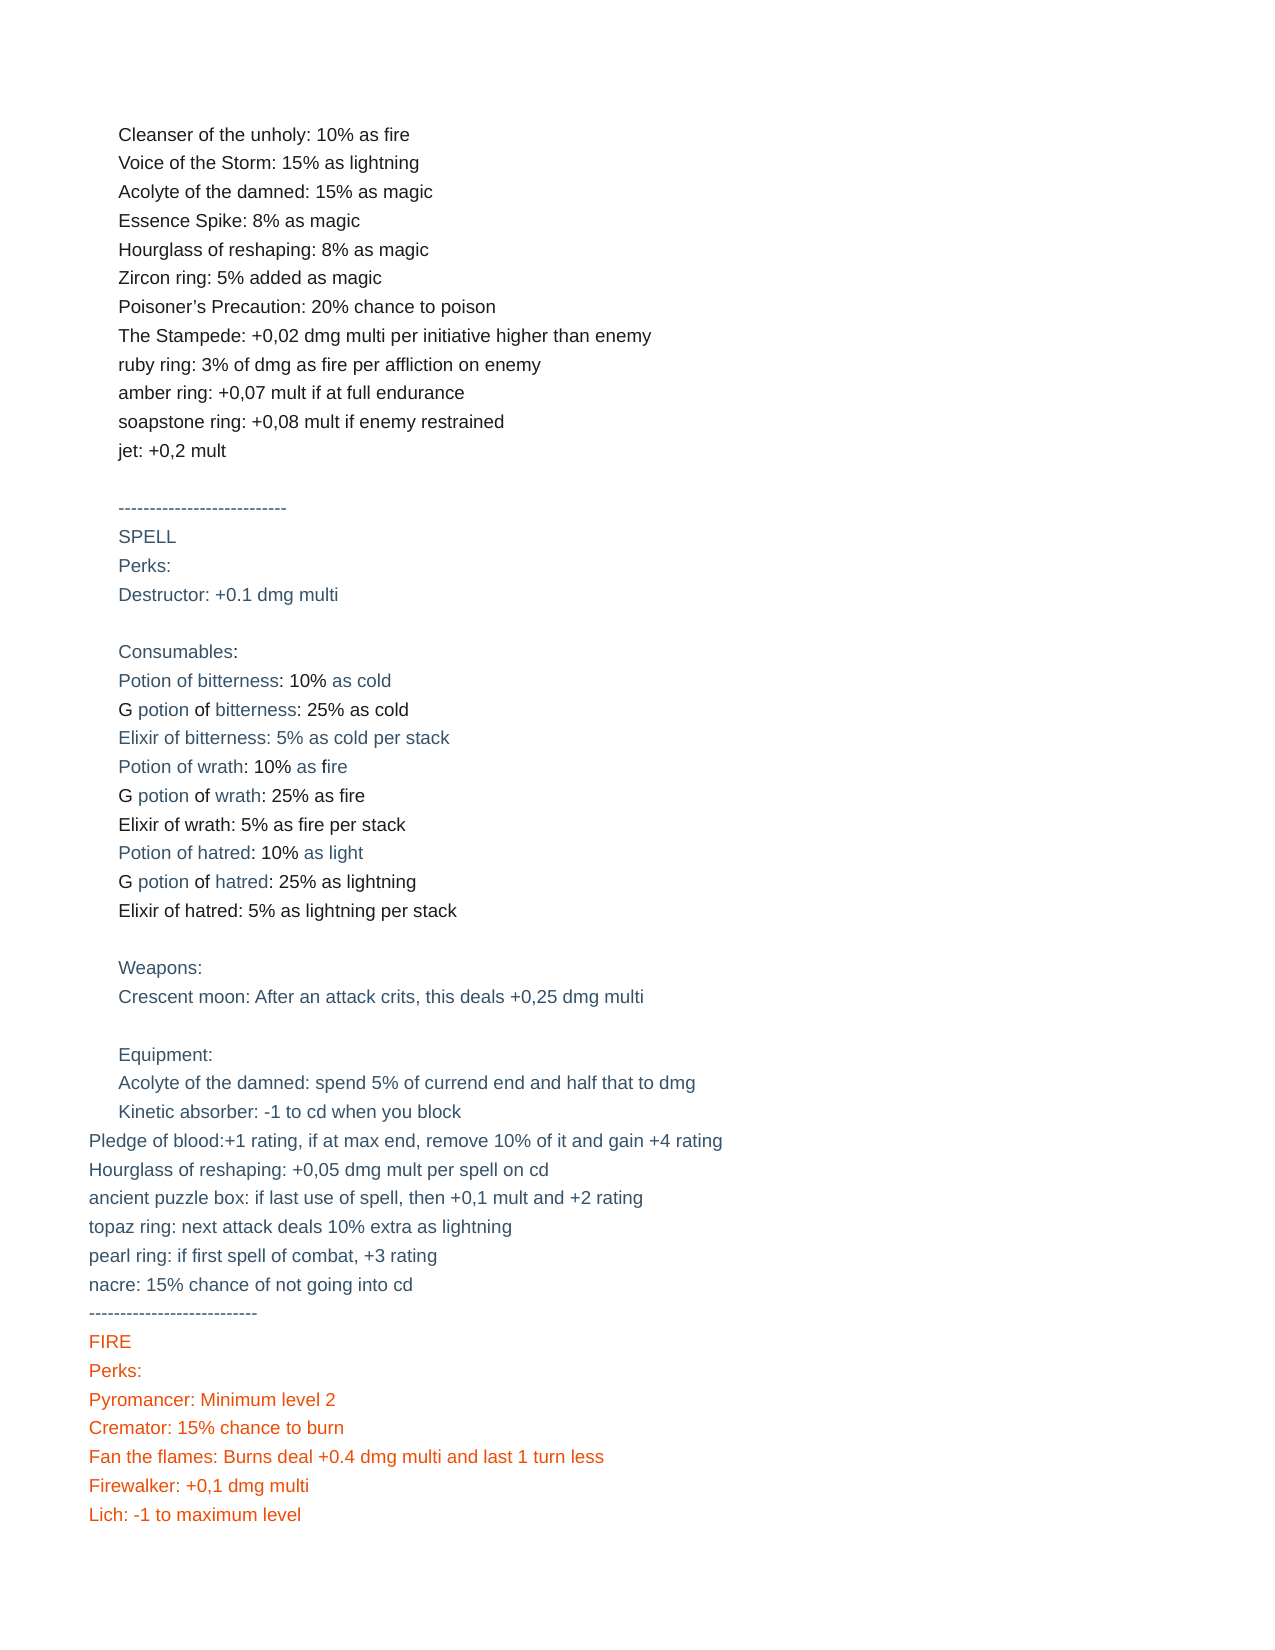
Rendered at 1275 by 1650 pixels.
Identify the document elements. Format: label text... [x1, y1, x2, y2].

text Consumables: [118, 636, 1157, 664]
text Firewalker: +0,1 dmg multi [89, 1469, 1157, 1498]
text Fan the flames: Burns deal +0.4 dmg multi and last 1 turn less [89, 1441, 1157, 1469]
text Equipment: [118, 1038, 1157, 1067]
text Acolyte of the damned: 15% as magic [118, 176, 1157, 204]
text Essence Spike: 8% as magic [118, 204, 1157, 233]
text --------------------------- SPELL Perks: Destructor: +0.1 dmg multi [118, 463, 1157, 607]
text G potion of wrath: 25% as fire [118, 779, 1157, 808]
text nacre: 15% chance of not going into cd [89, 1268, 1157, 1297]
text topaz ring: next attack deals 10% extra as lightning [89, 1211, 1157, 1239]
text Zircon ring: 5% added as magic Poisoner’s Precaution: 20% chance to poison [118, 262, 1157, 319]
text Weapons: [118, 952, 1157, 981]
text Cremator: 15% chance to burn [89, 1412, 1157, 1441]
text Elixir of wrath: 5% as fire per stack [118, 808, 1157, 837]
text Hourglass of reshaping: 8% as magic [118, 233, 1157, 262]
text Voice of the Storm: 15% as lightning [118, 147, 1157, 176]
text Crescent moon: After an attack crits, this deals +0,25 dmg multi [118, 981, 1157, 1009]
text ancient puzzle box: if last use of spell, then +0,1 mult and +2 rating [89, 1182, 1157, 1211]
text Pledge of blood:+1 rating, if at max end, remove 10% of it and gain +4 rating [89, 1124, 1157, 1153]
text Kinetic absorber: -1 to cd when you block [118, 1096, 1157, 1124]
text soapstone ring: +0,08 mult if enemy restrained [118, 406, 1157, 434]
text pearl ring: if first spell of combat, +3 rating [89, 1239, 1157, 1268]
text Elixir of hatred: 5% as lightning per stack [118, 894, 1157, 923]
text jet: +0,2 mult [118, 434, 1157, 463]
text Potion of wrath: 10% as fire [118, 751, 1157, 779]
text G potion of hatred: 25% as lightning [118, 866, 1157, 894]
text Cleanser of the unholy: 10% as fire [118, 118, 1157, 147]
text Perks: [89, 1354, 1157, 1383]
text Pyromancer: Minimum level 2 [89, 1383, 1157, 1412]
text Potion of bitterness: 10% as cold [118, 664, 1157, 693]
text Elixir of bitterness: 5% as cold per stack [118, 722, 1157, 751]
text FIRE [89, 1326, 1157, 1354]
text ruby ring: 3% of dmg as fire per affliction on enemy [118, 348, 1157, 377]
text --------------------------- [89, 1297, 1157, 1326]
text Acolyte of the damned: spend 5% of currend end and half that to dmg [118, 1067, 1157, 1096]
text G potion of bitterness: 25% as cold [118, 693, 1157, 722]
text Hourglass of reshaping: +0,05 dmg mult per spell on cd [89, 1153, 1157, 1182]
text Potion of hatred: 10% as light [118, 837, 1157, 866]
text amber ring: +0,07 mult if at full endurance [118, 377, 1157, 406]
text Lich: -1 to maximum level [89, 1498, 1157, 1527]
text The Stampede: +0,02 dmg multi per initiative higher than enemy [118, 319, 1157, 348]
